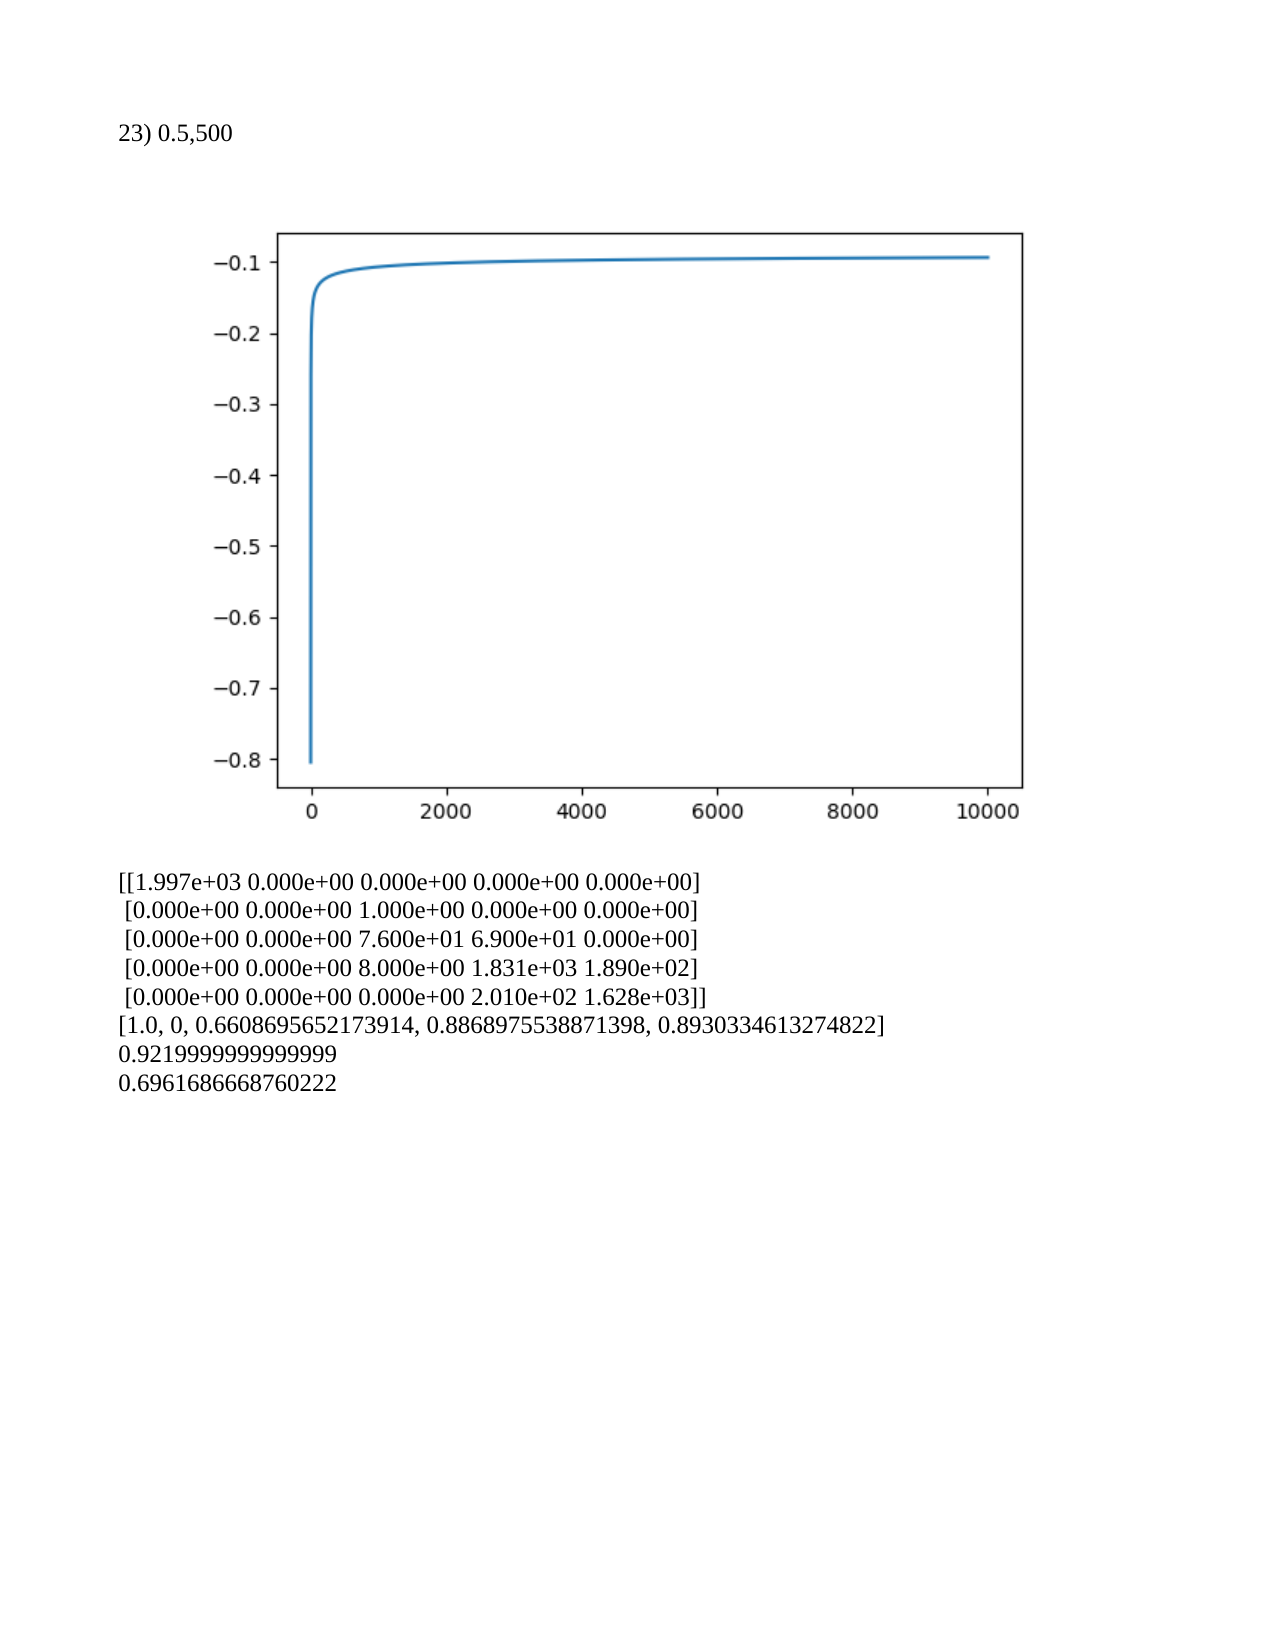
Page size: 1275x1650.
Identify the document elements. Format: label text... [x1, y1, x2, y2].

text [0.000e+00 0.000e+00 0.000e+00 2.010e+02 1.628e+03]] [118, 982, 1157, 1011]
text [0.000e+00 0.000e+00 8.000e+00 1.831e+03 1.890e+02] [118, 953, 1157, 982]
text [1.0, 0, 0.6608695652173914, 0.8868975538871398, 0.8930334613274822] [118, 1011, 1157, 1039]
text [0.000e+00 0.000e+00 7.600e+01 6.900e+01 0.000e+00] [118, 924, 1157, 953]
text [[1.997e+03 0.000e+00 0.000e+00 0.000e+00 0.000e+00] [118, 147, 1157, 896]
picture [157, 146, 1118, 867]
text 0.6961686668760222 [118, 1068, 1157, 1097]
text [0.000e+00 0.000e+00 1.000e+00 0.000e+00 0.000e+00] [118, 896, 1157, 924]
text 0.9219999999999999 [118, 1039, 1157, 1068]
text 23) 0.5,500 [118, 118, 1157, 147]
